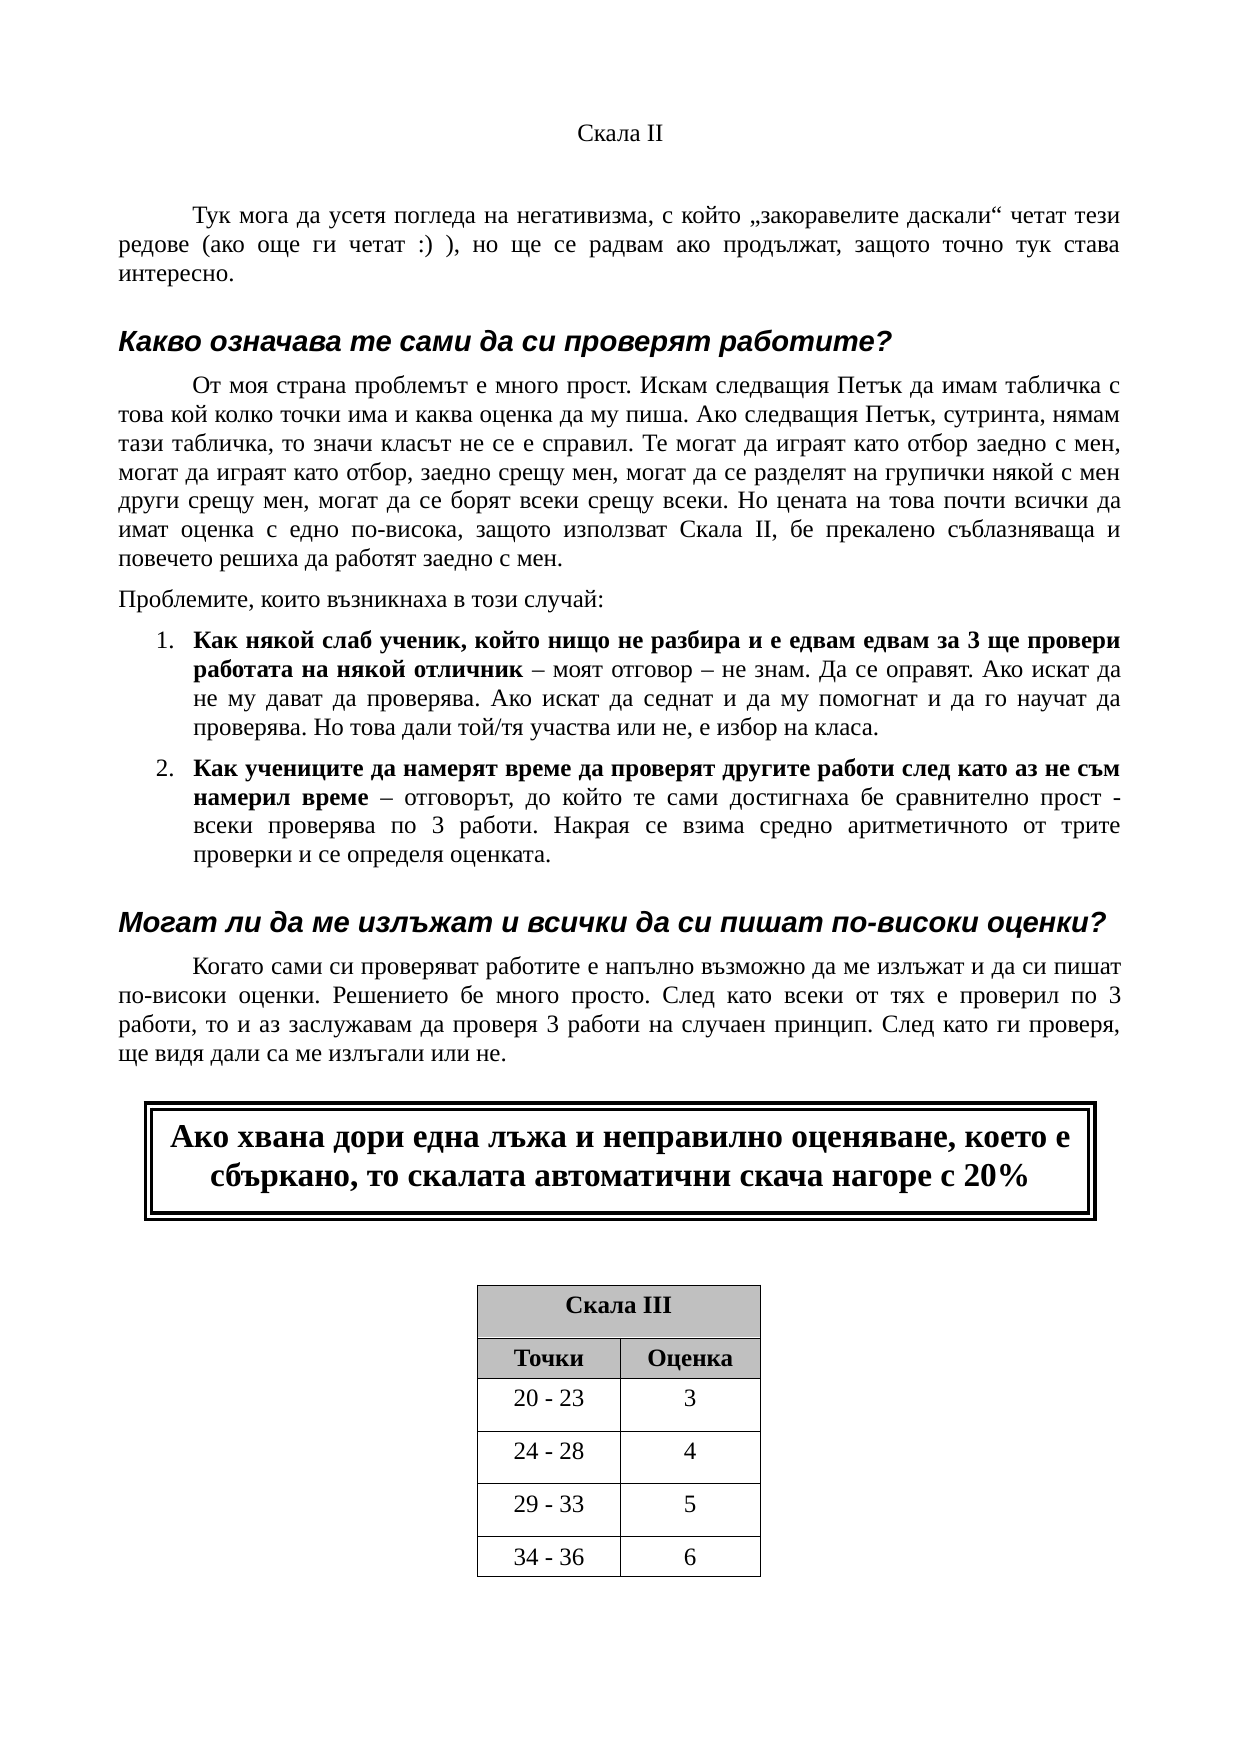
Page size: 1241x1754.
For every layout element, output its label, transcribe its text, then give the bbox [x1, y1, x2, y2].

text Тук мога да усетя погледа на негативизма, с който „закоравелите даскали“ четат тези редове (ако още ги четат :) ), но ще се радвам ако продължат, защото точно тук става интересно. [118, 201, 1122, 287]
table_cell 4 [621, 1432, 760, 1483]
table_cell 3 [621, 1379, 760, 1431]
table_cell 24 - 28 [478, 1432, 620, 1483]
table_header Ако хвана дори една лъжа и неправилно оценяване, което е сбъркано, то скалата автоматични скача нагоре с 20% [148, 1105, 1092, 1211]
table_cell Точки [478, 1339, 620, 1378]
list Как учениците да намерят време да проверят другите работи след като аз не съм намерил време – отговорът, до който те сами достигнаха бе сравнително прост - всеки проверява по 3 работи. Накрая се взима средно аритметичното от трите проверки и се определя оценката. [156, 753, 1122, 868]
table_cell 20 - 23 [478, 1379, 620, 1431]
table_cell 34 - 36 [478, 1537, 620, 1576]
list Как някой слаб ученик, който нищо не разбира и е едвам едвам за 3 ще провери работата на някой отличник – моят отговор – не знам. Да се оправят. Ако искат да не му дават да проверява. Ако искат да седнат и да му помогнат и да го научат да проверява. Но това дали той/тя участва или не, е избор на класа. [156, 625, 1122, 740]
text От моя страна проблемът е много прост. Искам следващия Петък да имам табличка с това кой колко точки има и каква оценка да му пиша. Ако следващия Петък, сутринта, нямам тази табличка, то значи класът не се е справил. Те могат да играят като отбор заедно с мен, могат да играят като отбор, заедно срещу мен, могат да се разделят на групички някой с мен други срещу мен, могат да се борят всеки срещу всеки. Но цената на това почти всички да имат оценка с едно по-висока, защото използват Скала II, бе прекалено съблазняваща и повечето решиха да работят заедно с мен. [118, 370, 1122, 572]
text Проблемите, които възникнаха в този случай: [118, 584, 1122, 613]
table_cell 29 - 33 [478, 1484, 620, 1536]
text Когато сами си проверяват работите е напълно възможно да ме излъжат и да си пишат по-високи оценки. Решението бе много просто. След като всеки от тях е проверил по 3 работи, то и аз заслужавам да проверя 3 работи на случаен принцип. След като ги проверя, ще видя дали са ме излъгали или не. [118, 951, 1122, 1066]
table_header Скала III [478, 1286, 760, 1337]
table_cell Оценка [621, 1339, 760, 1378]
text Скала II [118, 118, 1122, 147]
table_cell 6 [621, 1537, 760, 1576]
table_cell 5 [621, 1484, 760, 1536]
subtitle Какво означава те сами да си проверят работите? [118, 324, 1122, 358]
subtitle Могат ли да ме излъжат и всички да си пишат по-високи оценки? [118, 905, 1122, 939]
